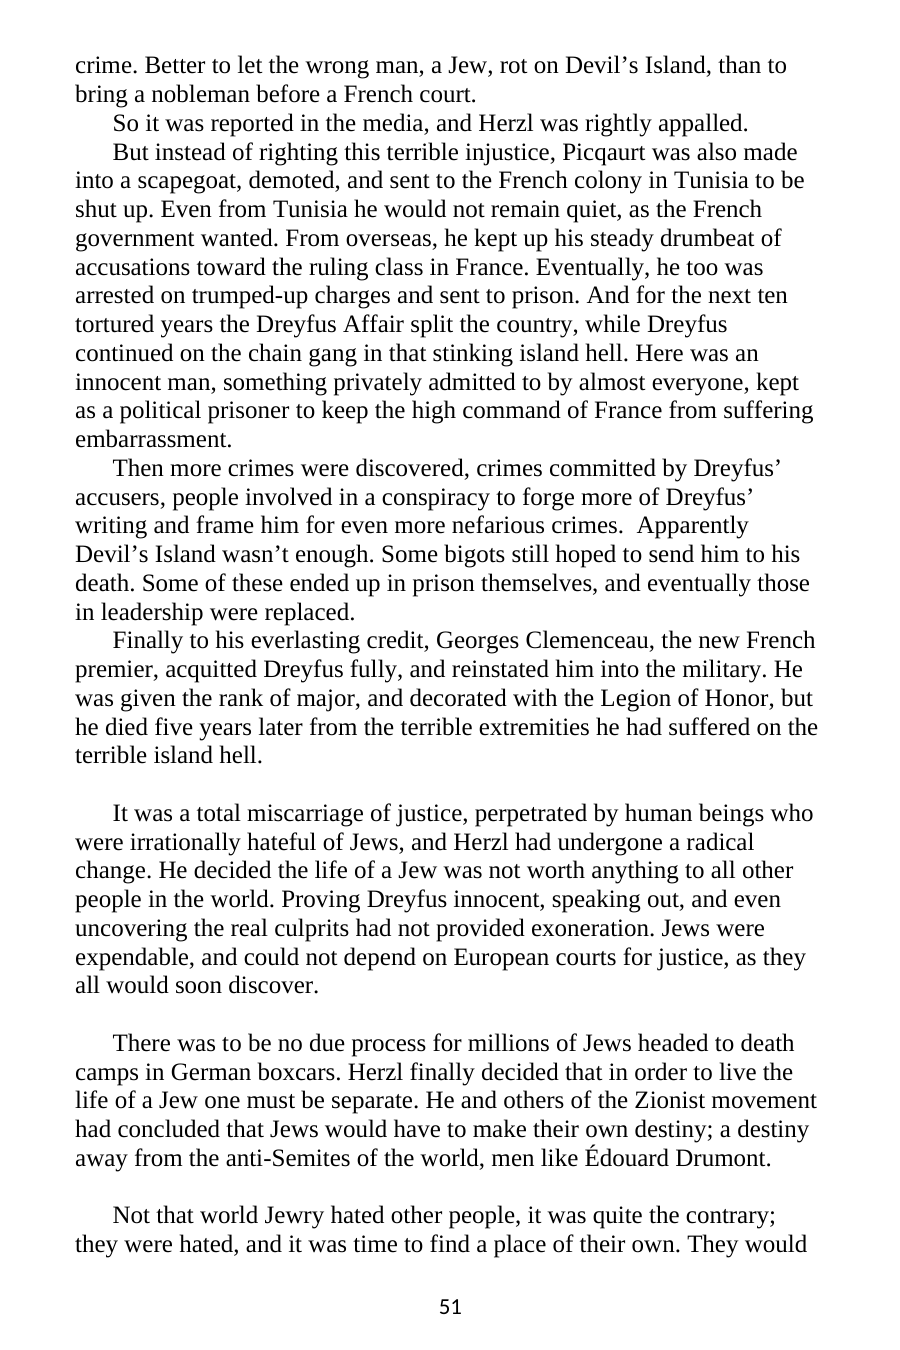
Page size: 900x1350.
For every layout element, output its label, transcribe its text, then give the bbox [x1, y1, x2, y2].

text But instead of righting this terrible injustice, Picqaurt was also made into a scapegoat, demoted, and sent to the French colony in Tunisia to be shut up. Even from Tunisia he would not remain quiet, as the French government wanted. From overseas, he kept up his steady drumbeat of accusations toward the ruling class in France. Eventually, he too was arrested on trumped-up charges and sent to prison. And for the next ten tortured years the Dreyfus Affair split the country, while Dreyfus continued on the chain gang in that stinking island hell. Here was an innocent man, something privately admitted to by almost everyone, kept as a political prisoner to keep the high command of France from suffering embarrassment. [75, 137, 825, 453]
text So it was reported in the media, and Herzl was rightly appalled. [75, 108, 825, 137]
text Finally to his everlasting credit, Georges Clemenceau, the new French premier, acquitted Dreyfus fully, and reinstated him into the military. He was given the rank of major, and decorated with the Legion of Honor, but he died five years later from the terrible extremities he had suffered on the terrible island hell. [75, 626, 825, 769]
text Then more crimes were discovered, crimes committed by Dreyfus’ accusers, people involved in a conspiracy to forge more of Dreyfus’ writing and frame him for even more nefarious crimes. Apparently Devil’s Island wasn’t enough. Some bigots still hoped to send him to his death. Some of these ended up in prison themselves, and eventually those in leadership were replaced. [75, 453, 825, 626]
text It was a total miscarriage of justice, perpetrated by human beings who were irrationally hateful of Jews, and Herzl had undergone a radical change. He decided the life of a Jew was not worth anything to all other people in the world. Proving Dreyfus innocent, speaking out, and even uncovering the real culprits had not provided exoneration. Jews were expendable, and could not depend on European courts for justice, as they all would soon discover. [75, 798, 825, 999]
text Not that world Jewry hated other people, it was quite the contrary; they were hated, and it was time to find a place of their own. They would [75, 1201, 825, 1258]
text crime. Better to let the wrong man, a Jew, rot on Devil’s Island, than to bring a nobleman before a French court. [75, 51, 825, 108]
text There was to be no due process for millions of Jews headed to death camps in German boxcars. Herzl finally decided that in order to live the life of a Jew one must be separate. He and others of the Zionist movement had concluded that Jews would have to make their own destiny; a destiny away from the anti-Semites of the world, men like Édouard Drumont. [75, 1028, 825, 1172]
